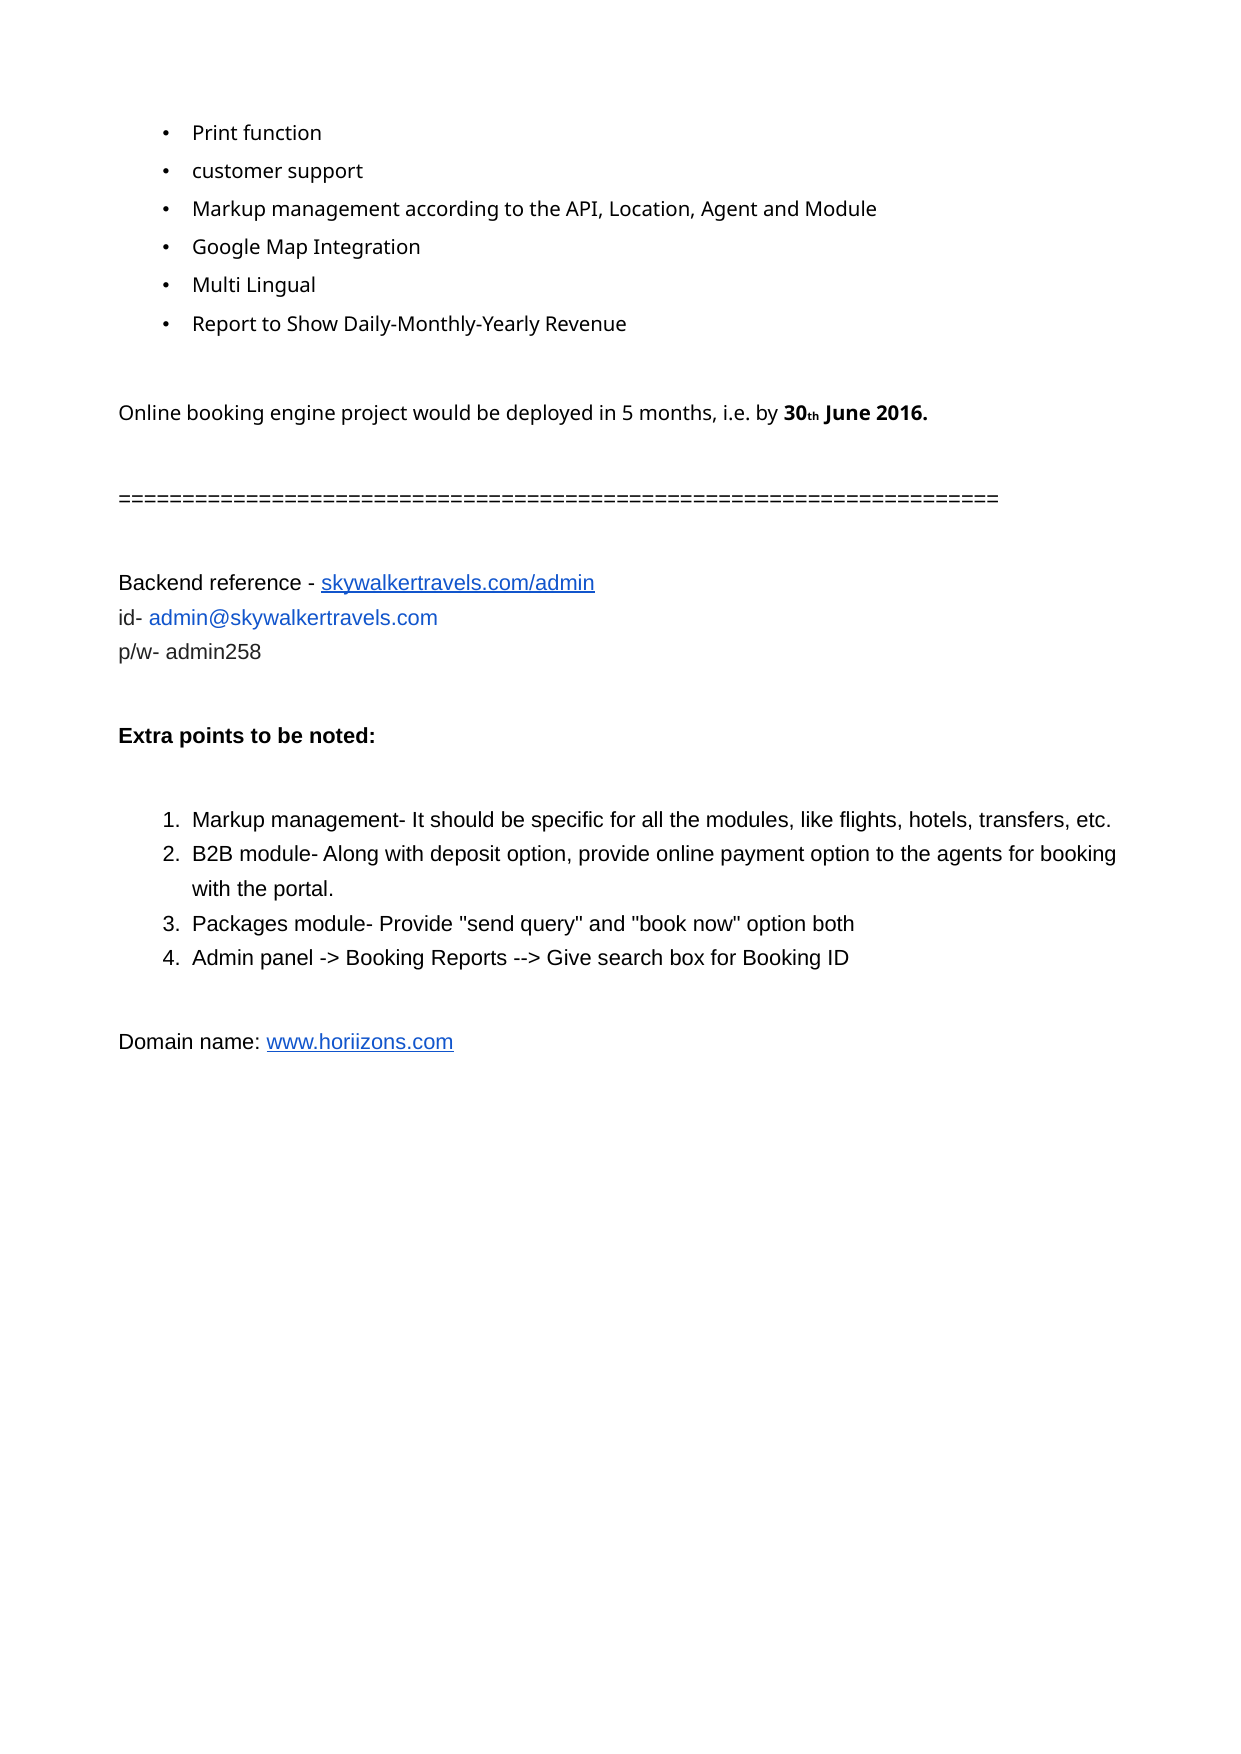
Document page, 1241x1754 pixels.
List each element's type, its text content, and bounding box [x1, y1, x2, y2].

list Markup management- It should be specific for all the modules, like flights, hotels, transfers, etc. [162, 807, 1122, 832]
list Admin panel -> Booking Reports --> Give search box for Booking ID [162, 945, 1122, 971]
list Markup management according to the API, Location, Agent and Module [162, 194, 1122, 222]
list Google Map Integration [162, 233, 1122, 261]
text ===================================================================== [118, 486, 1122, 511]
text Backend reference - skywalkertravels.com/admin [118, 570, 1122, 595]
text Extra points to be noted: [118, 723, 1122, 748]
text Online booking engine project would be deployed in 5 months, i.e. by 30th June 2016. [118, 397, 1122, 426]
list customer support [162, 156, 1122, 184]
list Multi Lingual [162, 271, 1122, 299]
text id- admin@skywalkertravels.com [118, 604, 1122, 629]
text Domain name: www.horiizons.com [118, 1029, 1122, 1054]
list B2B module- Along with deposit option, provide online payment option to the agents for booking with the portal. [162, 841, 1122, 901]
list Packages module- Provide "send query" and "book now" option both [162, 911, 1122, 936]
text p/w- admin258 [118, 639, 1122, 664]
list Print function [162, 118, 1122, 146]
list Report to Show Daily-Monthly-Yearly Revenue [162, 309, 1122, 337]
